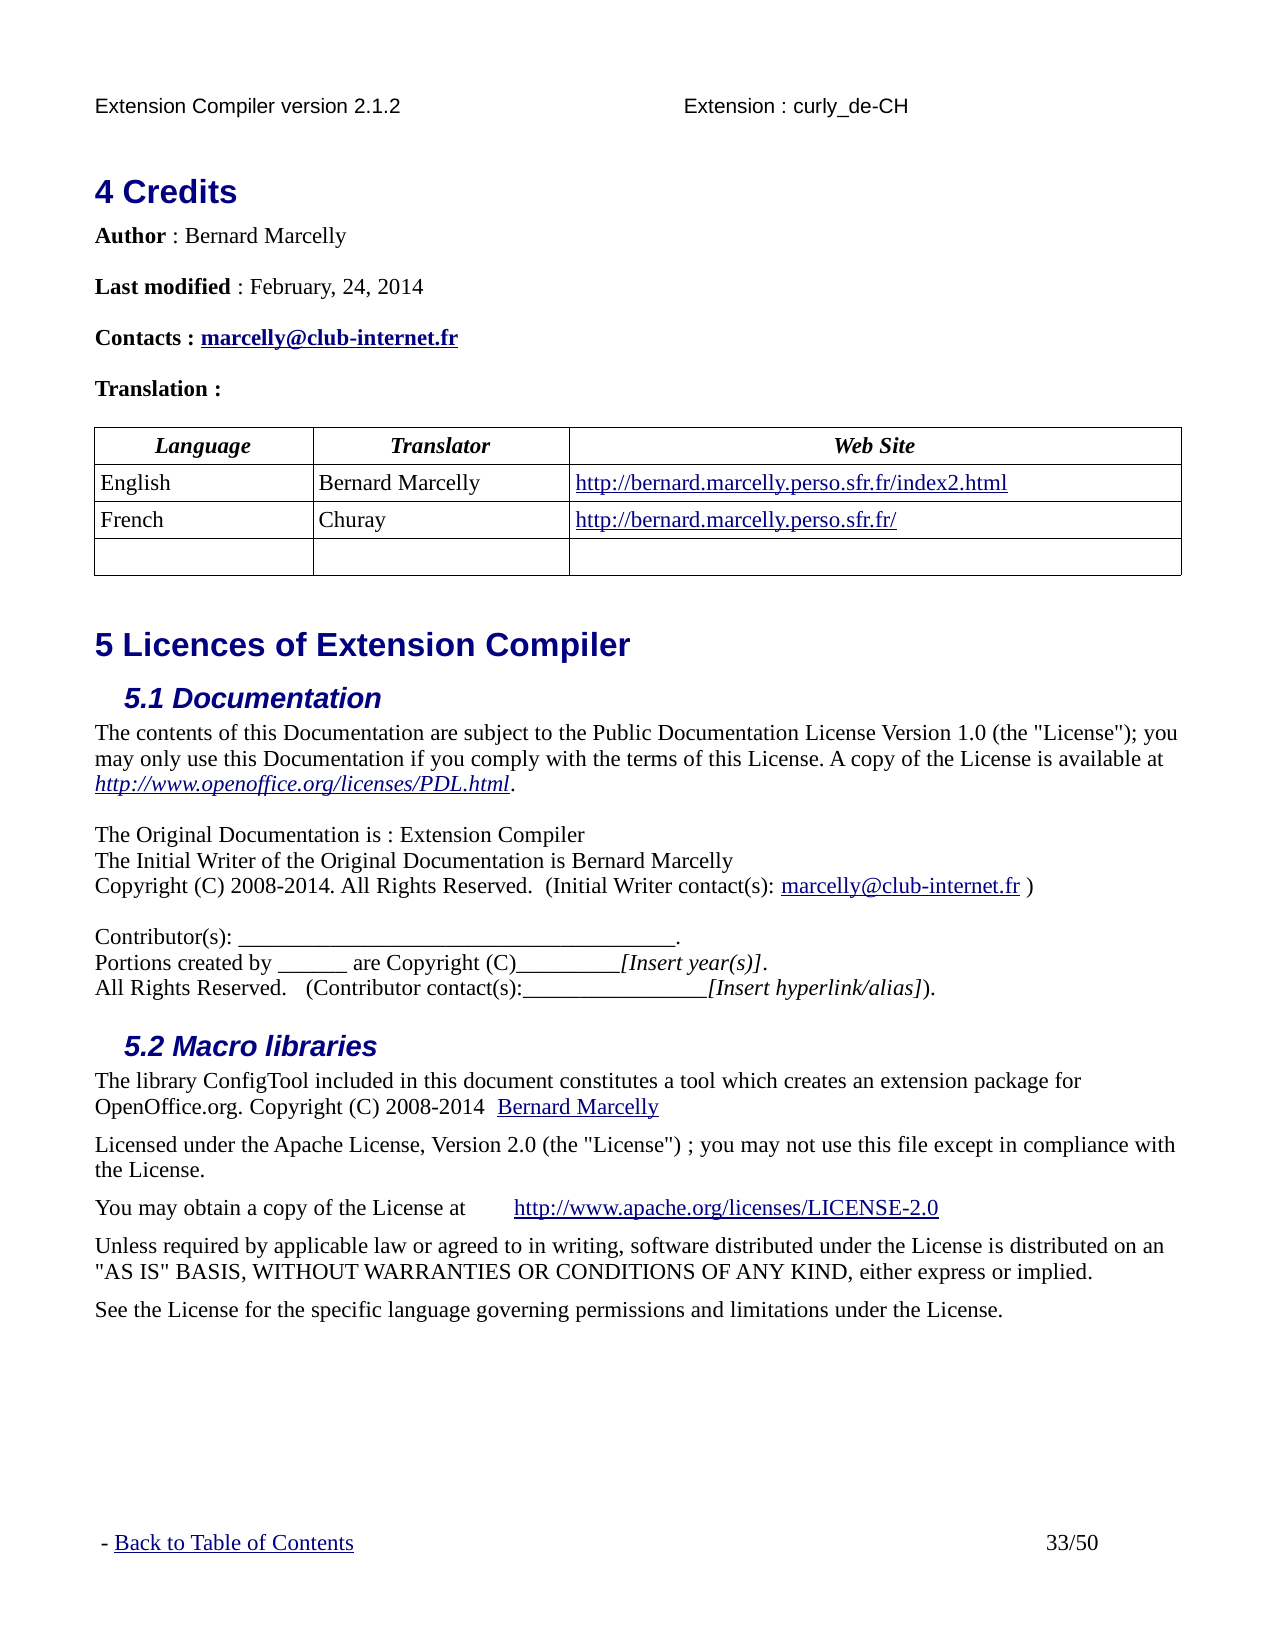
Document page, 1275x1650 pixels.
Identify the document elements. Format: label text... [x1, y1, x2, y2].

table_cell [570, 539, 1181, 575]
text See the License for the specific language governing permissions and limitations under the License. [94, 1297, 1181, 1322]
text Portions created by ______ are Copyright (C)_________[Insert year(s)]. [94, 950, 1181, 975]
table_header Language [95, 428, 313, 464]
text Unless required by applicable law or agreed to in writing, software distributed under the License is distributed on an "AS IS" BASIS, WITHOUT WARRANTIES OR CONDITIONS OF ANY KIND, either express or implied. [94, 1233, 1181, 1284]
table_header Translator [314, 428, 569, 464]
text The contents of this Documentation are subject to the Public Documentation License Version 1.0 (the "License"); you may only use this Documentation if you comply with the terms of this License. A copy of the License is available at http://www.openoffice.org/licenses/PDL.html. [94, 720, 1181, 797]
text Last modified : February, 24, 2014 [94, 273, 1181, 299]
table_cell English [95, 465, 313, 501]
table_cell Churay [314, 502, 569, 538]
table_cell French [95, 502, 313, 538]
subtitle Macro libraries [124, 1030, 1181, 1062]
subtitle Credits [94, 172, 1181, 210]
text Contributor(s): ______________________________________. [94, 924, 1181, 950]
text All Rights Reserved. (Contributor contact(s):________________[Insert hyperlink/alias]). [94, 975, 1181, 1001]
table_cell http://bernard.marcelly.perso.sfr.fr/index2.html [570, 465, 1181, 501]
text The Initial Writer of the Original Documentation is Bernard Marcelly [94, 848, 1181, 873]
text The Original Documentation is : Extension Compiler [94, 822, 1181, 848]
subtitle Documentation [124, 682, 1181, 714]
text You may obtain a copy of the License at http://www.apache.org/licenses/LICENSE-2.0 [94, 1195, 1181, 1221]
text Copyright (C) 2008-2014. All Rights Reserved. (Initial Writer contact(s): marcelly@club-internet.fr ) [94, 873, 1181, 899]
text The library ConfigTool included in this document constitutes a tool which creates an extension package for OpenOffice.org. Copyright (C) 2008-2014 Bernard Marcelly [94, 1068, 1181, 1119]
table_cell http://bernard.marcelly.perso.sfr.fr/ [570, 502, 1181, 538]
table_cell [314, 539, 569, 575]
text Licensed under the Apache License, Version 2.0 (the "License") ; you may not use this file except in compliance with the License. [94, 1132, 1181, 1183]
subtitle Licences of Extension Compiler [94, 626, 1181, 663]
text Contacts : marcelly@club-internet.fr [94, 324, 1181, 350]
table_cell [95, 539, 313, 575]
table_header Web Site [570, 428, 1181, 464]
text Translation : [94, 376, 1181, 401]
table_cell Bernard Marcelly [314, 465, 569, 501]
text Author : Bernard Marcelly [94, 222, 1181, 248]
